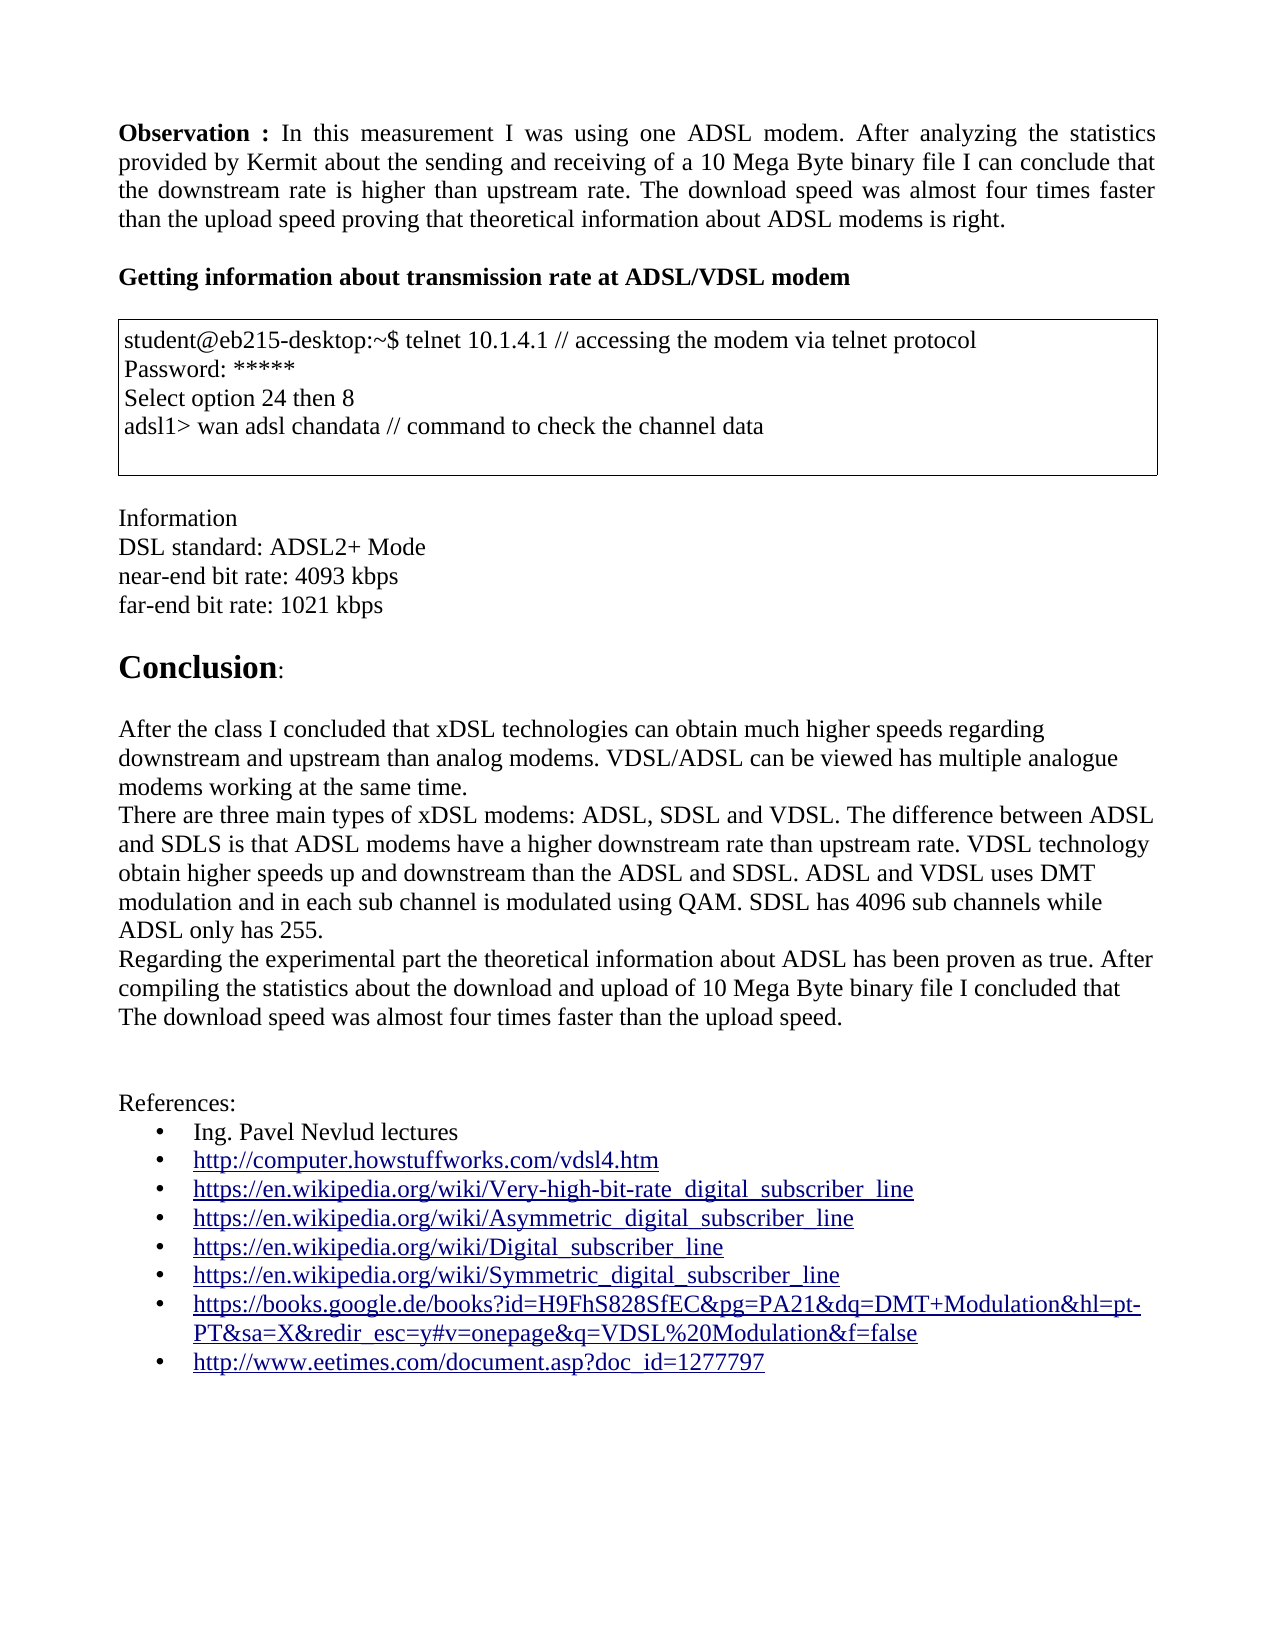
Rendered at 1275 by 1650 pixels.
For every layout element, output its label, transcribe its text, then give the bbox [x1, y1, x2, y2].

text near-end bit rate: 4093 kbps [118, 561, 1157, 590]
list http://www.eetimes.com/document.asp?doc_id=1277797 [156, 1347, 1157, 1376]
text Conclusion: [118, 647, 1157, 686]
text Regarding the experimental part the theoretical information about ADSL has been proven as true. After compiling the statistics about the download and upload of 10 Mega Byte binary file I concluded that The download speed was almost four times faster than the upload speed. [118, 944, 1157, 1031]
text Getting information about transmission rate at ADSL/VDSL modem [118, 262, 1157, 291]
list Ing. Pavel Nevlud lectures [156, 1117, 1157, 1146]
list http://computer.howstuffworks.com/vdsl4.htm [156, 1146, 1157, 1174]
text After the class I concluded that xDSL technologies can obtain much higher speeds regarding downstream and upstream than analog modems. VDSL/ADSL can be viewed has multiple analogue modems working at the same time. [118, 714, 1157, 801]
text Information [118, 503, 1157, 532]
list https://en.wikipedia.org/wiki/Very-high-bit-rate_digital_subscriber_line [156, 1174, 1157, 1203]
text far-end bit rate: 1021 kbps [118, 590, 1157, 618]
text Observation : In this measurement I was using one ADSL modem. After analyzing the statistics provided by Kermit about the sending and receiving of a 10 Mega Byte binary file I can conclude that the downstream rate is higher than upstream rate. The download speed was almost four times faster than the upload speed proving that theoretical information about ADSL modems is right. [118, 118, 1157, 233]
text There are three main types of xDSL modems: ADSL, SDSL and VDSL. The difference between ADSL and SDLS is that ADSL modems have a higher downstream rate than upstream rate. VDSL technology obtain higher speeds up and downstream than the ADSL and SDSL. ADSL and VDSL uses DMT modulation and in each sub channel is modulated using QAM. SDSL has 4096 sub channels while ADSL only has 255. [118, 801, 1157, 944]
list https://en.wikipedia.org/wiki/Asymmetric_digital_subscriber_line [156, 1203, 1157, 1232]
list https://books.google.de/books?id=H9FhS828SfEC&pg=PA21&dq=DMT+Modulation&hl=pt-PT&sa=X&redir_esc=y#v=onepage&q=VDSL%20Modulation&f=false [156, 1289, 1157, 1347]
text References: [118, 1088, 1157, 1117]
table_header student@eb215-desktop:~$ telnet 10.1.4.1 // accessing the modem via telnet protocol Password: ***** Select option 24 then 8 adsl1> wan adsl chandata // command to check the channel data [119, 320, 1157, 475]
list https://en.wikipedia.org/wiki/Symmetric_digital_subscriber_line [156, 1261, 1157, 1289]
list https://en.wikipedia.org/wiki/Digital_subscriber_line [156, 1232, 1157, 1261]
text DSL standard: ADSL2+ Mode [118, 532, 1157, 561]
